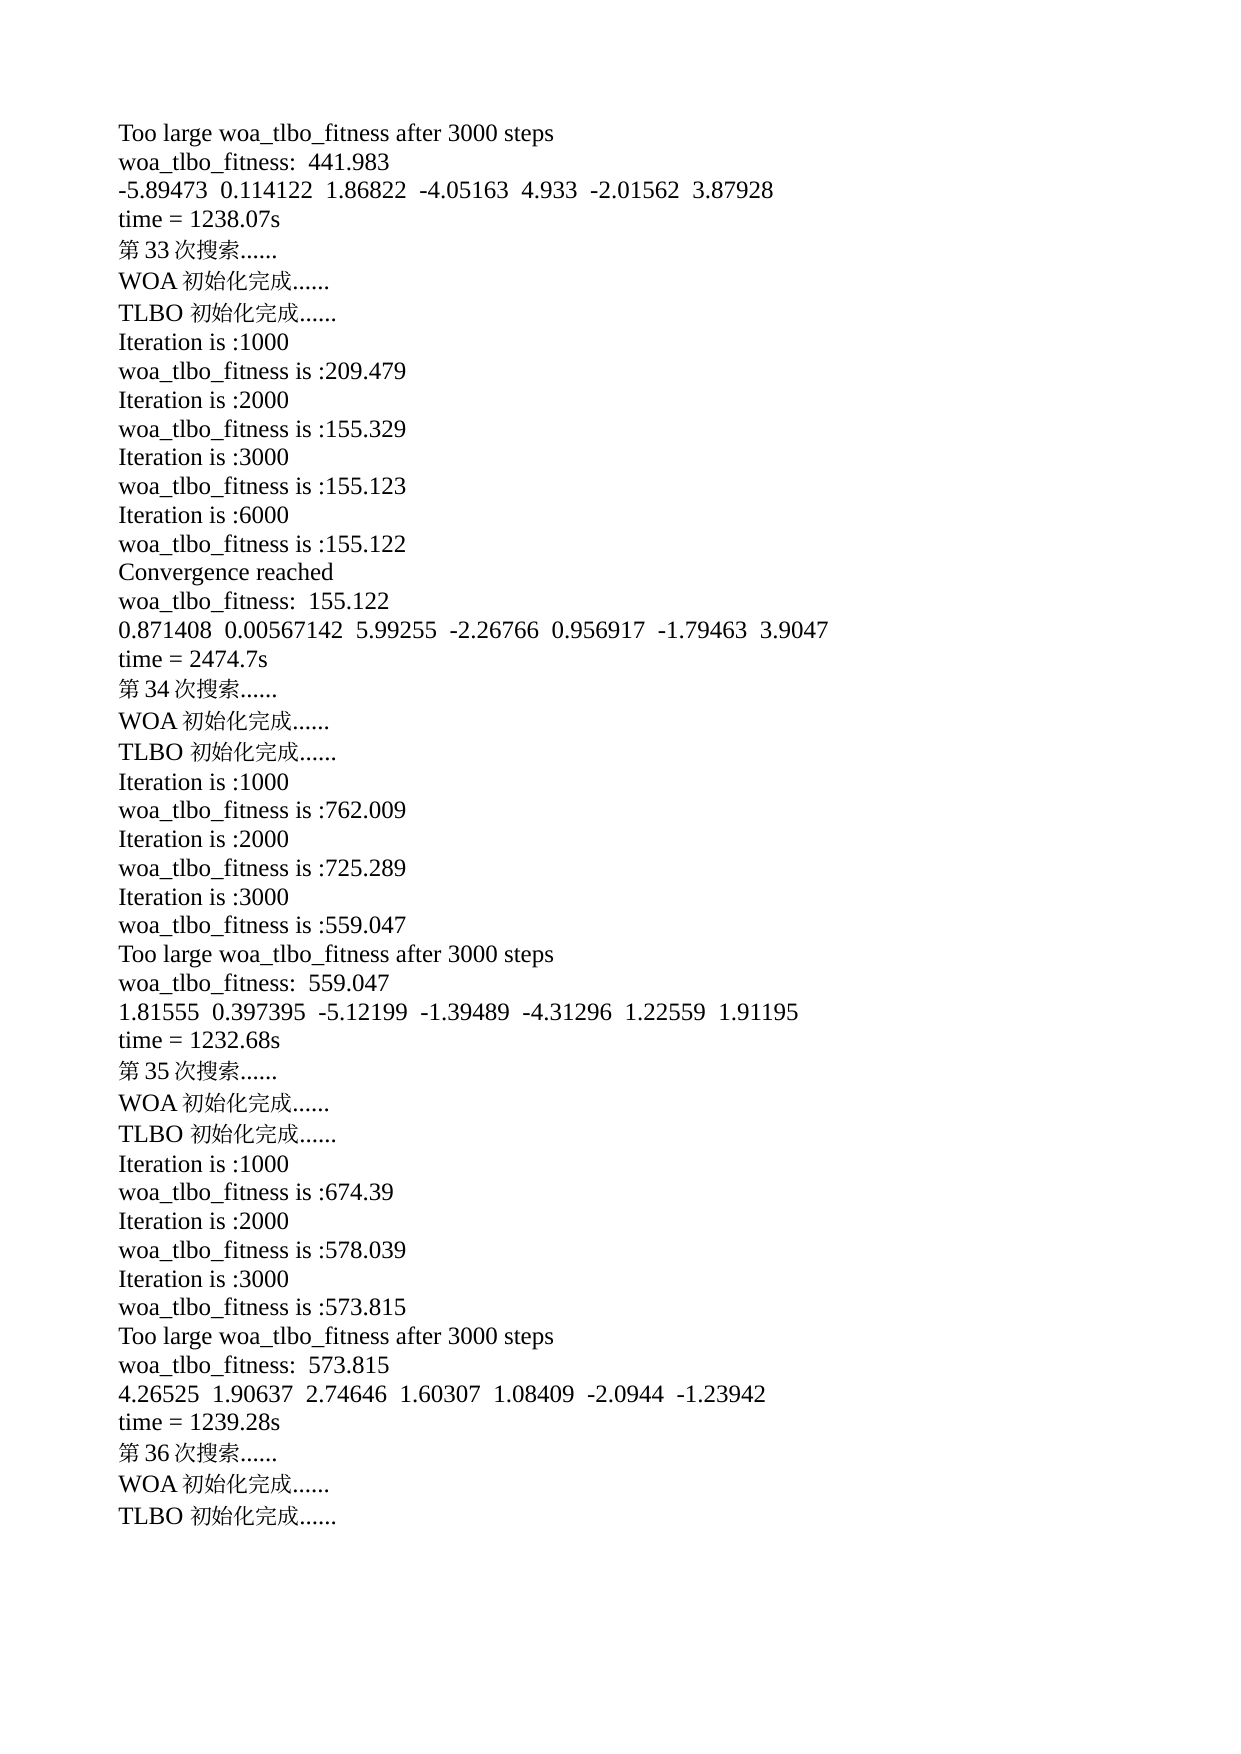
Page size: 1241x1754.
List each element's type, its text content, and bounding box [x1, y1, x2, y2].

text Iteration is :6000 [118, 500, 1122, 529]
text 0.871408 0.00567142 5.99255 -2.26766 0.956917 -1.79463 3.9047 [118, 615, 1122, 644]
text Iteration is :2000 [118, 1206, 1122, 1235]
text woa_tlbo_fitness is :725.289 [118, 853, 1122, 882]
text Too large woa_tlbo_fitness after 3000 steps [118, 1321, 1122, 1350]
text Iteration is :1000 [118, 1149, 1122, 1177]
text woa_tlbo_fitness is :674.39 [118, 1177, 1122, 1206]
text 4.26525 1.90637 2.74646 1.60307 1.08409 -2.0944 -1.23942 [118, 1379, 1122, 1407]
text TLBO 初始化完成...... [118, 735, 1122, 767]
text woa_tlbo_fitness: 155.122 [118, 586, 1122, 615]
text woa_tlbo_fitness is :155.123 [118, 471, 1122, 500]
text Iteration is :2000 [118, 385, 1122, 414]
text 第33次搜索...... [118, 233, 1122, 264]
text woa_tlbo_fitness: 573.815 [118, 1350, 1122, 1379]
text woa_tlbo_fitness is :155.329 [118, 414, 1122, 442]
text time = 2474.7s [118, 644, 1122, 672]
text Convergence reached [118, 557, 1122, 586]
text Too large woa_tlbo_fitness after 3000 steps [118, 939, 1122, 968]
text WOA 初始化完成...... [118, 1086, 1122, 1117]
text TLBO 初始化完成...... [118, 296, 1122, 327]
text woa_tlbo_fitness is :559.047 [118, 911, 1122, 939]
text Iteration is :1000 [118, 327, 1122, 356]
text TLBO 初始化完成...... [118, 1117, 1122, 1149]
text woa_tlbo_fitness is :209.479 [118, 356, 1122, 385]
text WOA 初始化完成...... [118, 1468, 1122, 1499]
text TLBO 初始化完成...... [118, 1499, 1122, 1531]
text woa_tlbo_fitness is :578.039 [118, 1235, 1122, 1264]
text -5.89473 0.114122 1.86822 -4.05163 4.933 -2.01562 3.87928 [118, 176, 1122, 204]
text Iteration is :1000 [118, 767, 1122, 796]
text Iteration is :2000 [118, 824, 1122, 853]
text 第36次搜索...... [118, 1436, 1122, 1468]
text woa_tlbo_fitness is :155.122 [118, 529, 1122, 557]
text 第34次搜索...... [118, 672, 1122, 704]
text Too large woa_tlbo_fitness after 3000 steps [118, 118, 1122, 147]
text WOA 初始化完成...... [118, 264, 1122, 296]
text woa_tlbo_fitness: 559.047 [118, 968, 1122, 997]
text time = 1239.28s [118, 1407, 1122, 1436]
text woa_tlbo_fitness is :573.815 [118, 1292, 1122, 1321]
text Iteration is :3000 [118, 1264, 1122, 1292]
text Iteration is :3000 [118, 442, 1122, 471]
text woa_tlbo_fitness is :762.009 [118, 796, 1122, 824]
text woa_tlbo_fitness: 441.983 [118, 147, 1122, 176]
text time = 1238.07s [118, 204, 1122, 233]
text 1.81555 0.397395 -5.12199 -1.39489 -4.31296 1.22559 1.91195 [118, 997, 1122, 1026]
text WOA 初始化完成...... [118, 704, 1122, 735]
text time = 1232.68s [118, 1026, 1122, 1054]
text 第35次搜索...... [118, 1054, 1122, 1086]
text Iteration is :3000 [118, 882, 1122, 911]
